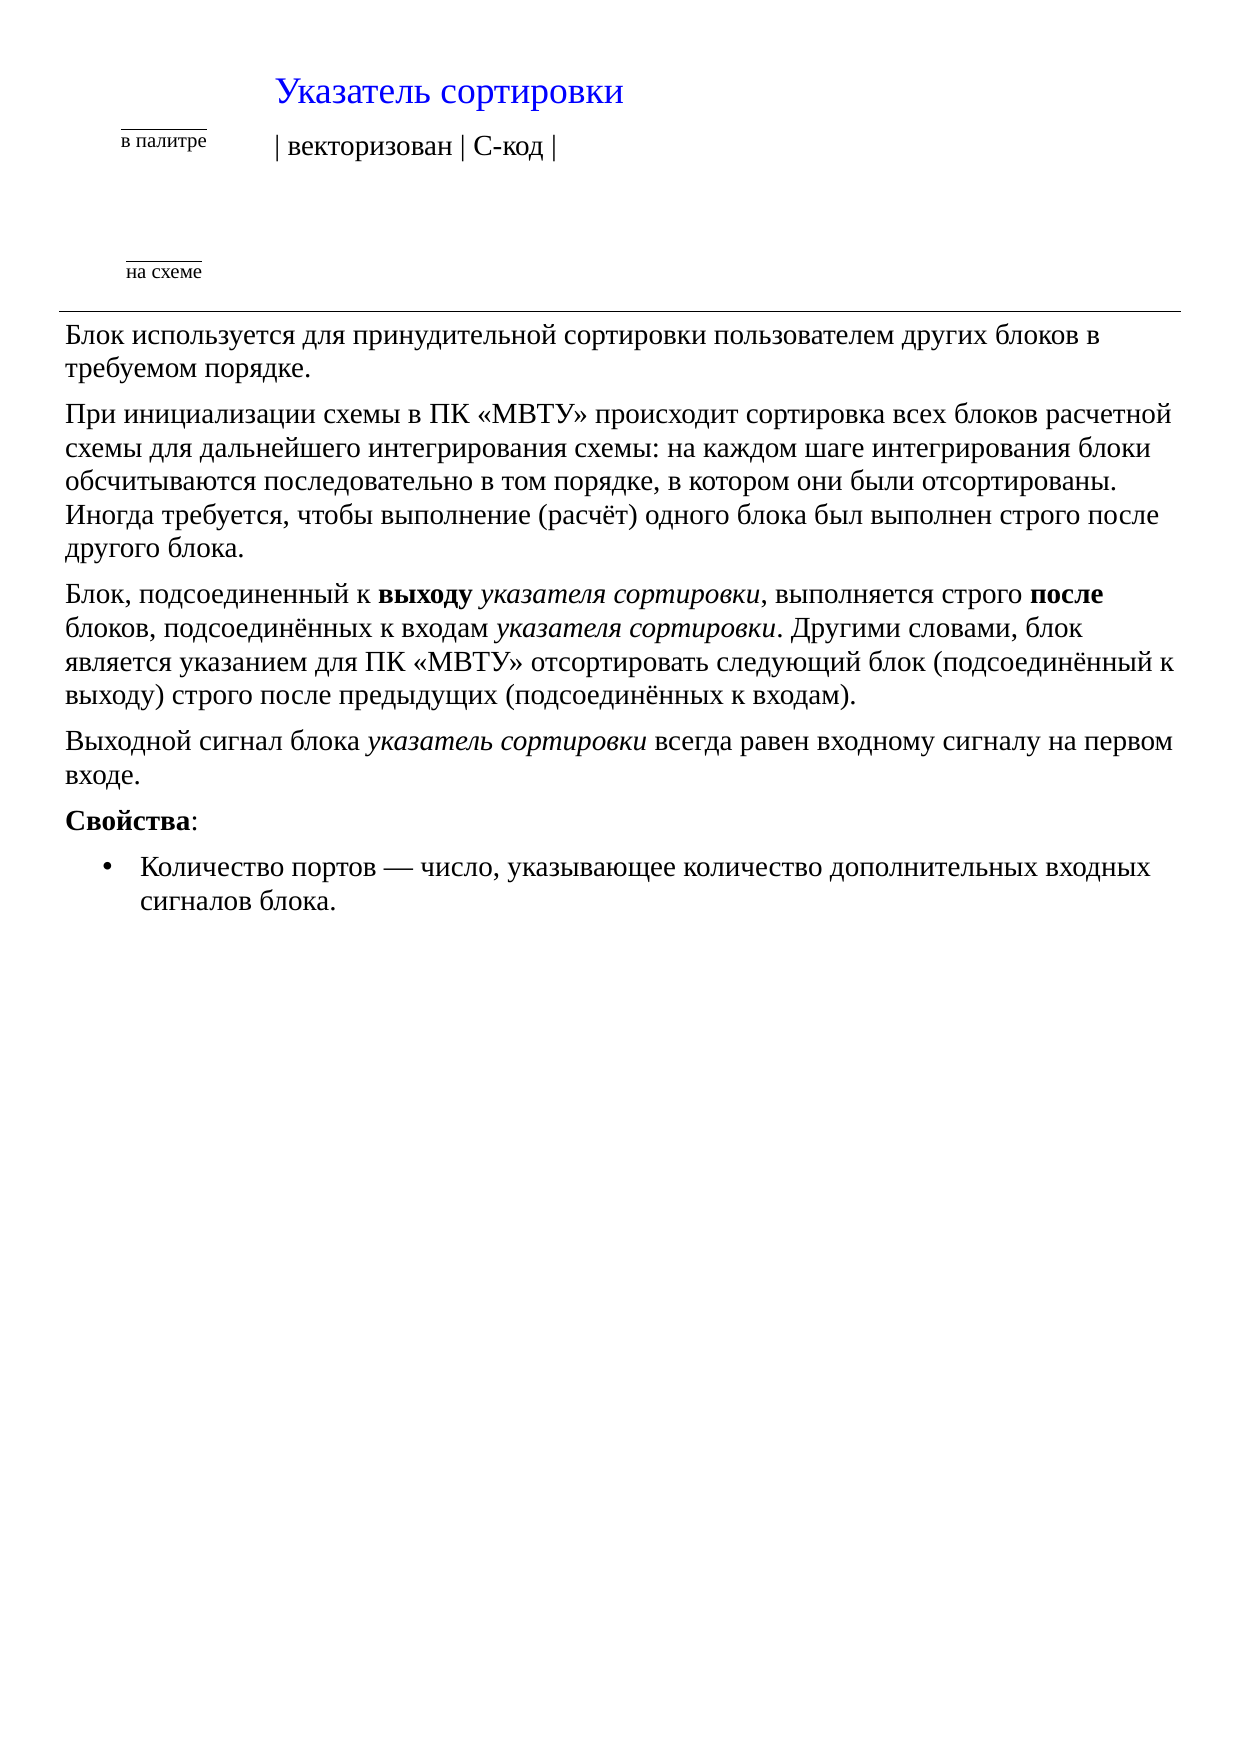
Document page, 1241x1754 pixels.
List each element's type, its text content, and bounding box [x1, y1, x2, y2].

table_cell Блок используется для принудительной сортировки пользователем других блоков в требуемом порядке. При инициализации схемы в ПК «МВТУ» происходит сортировка всех блоков расчетной схемы для дальнейшего интегрирования схемы: на каждом шаге интегрирования блоки обсчитываются последовательно в том порядке, в котором они были отсортированы. Иногда требуется, чтобы выполнение (расчёт) одного блока был выполнен строго после другого блока. Блок, подсоединенный к выходу указателя сортировки, выполняется строго после блоков, подсоединённых к входам указателя сортировки. Другими словами, блок является указанием для ПК «МВТУ» отсортировать следующий блок (подсоединённый к выходу) строго после предыдущих (подсоединённых к входам). Выходной сигнал блока указатель сортировки всегда равен входному сигналу на первом входе. Свойства: Количество портов — число, указывающее количество дополнительных входных сигналов блока. [59, 312, 1181, 934]
table_cell [59, 180, 268, 253]
table_header [59, 59, 268, 122]
table_cell в палитре [59, 122, 268, 179]
table_cell на схеме [59, 254, 268, 311]
table_cell [269, 254, 1181, 311]
table_header Указатель сортировки [269, 59, 1181, 122]
table_cell [269, 180, 1181, 253]
table_cell | векторизован | C-код | [269, 122, 1181, 179]
